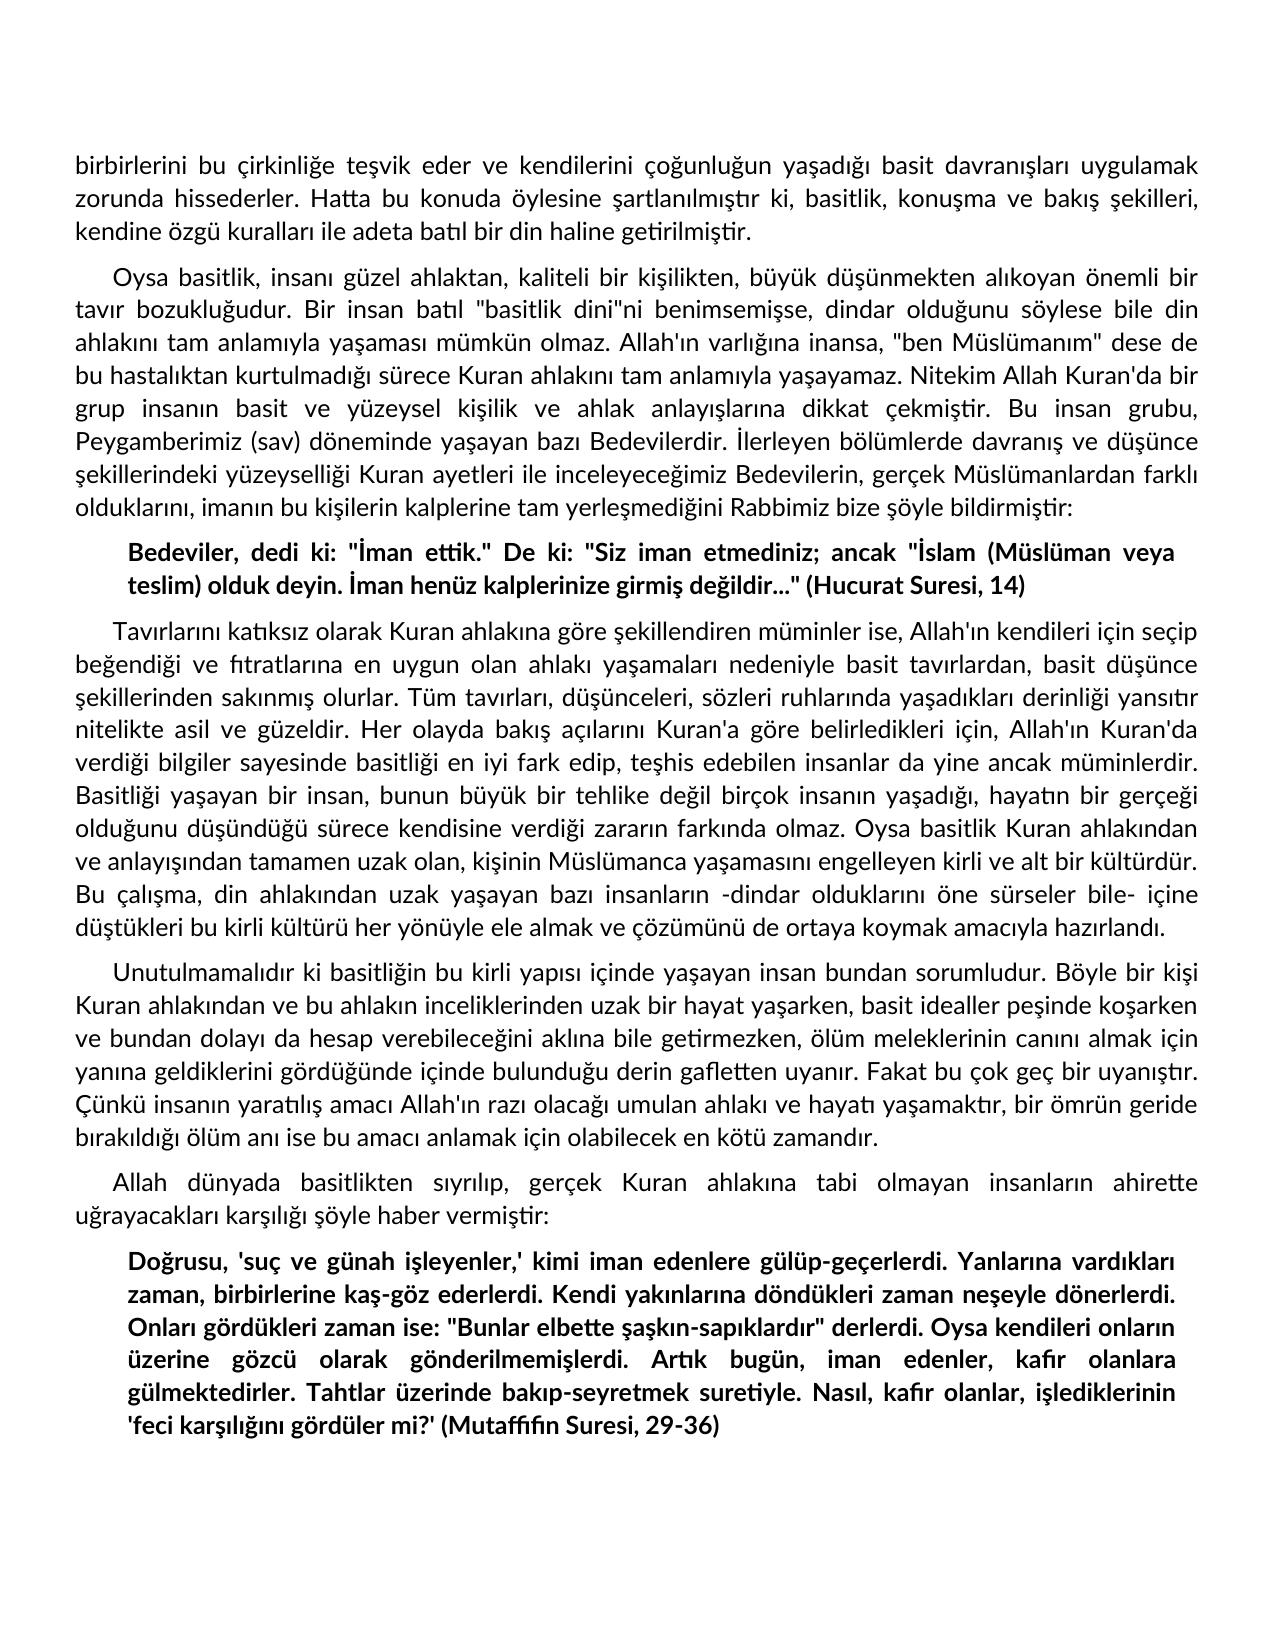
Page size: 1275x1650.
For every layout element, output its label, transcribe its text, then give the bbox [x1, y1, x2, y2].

text Bedeviler, dedi ki: "İman ettik." De ki: "Siz iman etmediniz; ancak "İslam (Müslüman veya teslim) olduk deyin. İman henüz kalplerinize girmiş değildir..." (Hucurat Suresi, 14) [127, 537, 1177, 600]
text Doğrusu, 'suç ve günah işleyenler,' kimi iman edenlere gülüp-geçerlerdi. Yanlarına vardıkları zaman, birbirlerine kaş-göz ederlerdi. Kendi yakınlarına döndükleri zaman neşeyle dönerlerdi. Onları gördükleri zaman ise: "Bunlar elbette şaşkın-sapıklardır" derlerdi. Oysa kendileri onların üzerine gözcü olarak gönderilmemişlerdi. Artık bugün, iman edenler, kafir olanlara gülmektedirler. Tahtlar üzerinde bakıp-seyretmek suretiyle. Nasıl, kafir olanlar, işlediklerinin 'feci karşılığını gördüler mi?' (Mutaffifin Suresi, 29-36) [127, 1245, 1177, 1440]
text Oysa basitlik, insanı güzel ahlaktan, kaliteli bir kişilikten, büyük düşünmekten alıkoyan önemli bir tavır bozukluğudur. Bir insan batıl "basitlik dini"ni benimsemişse, dindar olduğunu söylese bile din ahlakını tam anlamıyla yaşaması mümkün olmaz. Allah'ın varlığına inansa, "ben Müslümanım" dese de bu hastalıktan kurtulmadığı sürece Kuran ahlakını tam anlamıyla yaşayamaz. Nitekim Allah Kuran'da bir grup insanın basit ve yüzeysel kişilik ve ahlak anlayışlarına dikkat çekmiştir. Bu insan grubu, Peygamberimiz (sav) döneminde yaşayan bazı Bedevilerdir. İlerleyen bölümlerde davranış ve düşünce şekillerindeki yüzeyselliği Kuran ayetleri ile inceleyeceğimiz Bedevilerin, gerçek Müslümanlardan farklı olduklarını, imanın bu kişilerin kalplerine tam yerleşmediğini Rabbimiz bize şöyle bildirmiştir: [75, 261, 1200, 522]
text birbirlerini bu çirkinliğe teşvik eder ve kendilerini çoğunluğun yaşadığı basit davranışları uygulamak zorunda hissederler. Hatta bu konuda öylesine şartlanılmıştır ki, basitlik, konuşma ve bakış şekilleri, kendine özgü kuralları ile adeta batıl bir din haline getirilmiştir. [75, 150, 1200, 246]
text Unutulmamalıdır ki basitliğin bu kirli yapısı içinde yaşayan insan bundan sorumludur. Böyle bir kişi Kuran ahlakından ve bu ahlakın inceliklerinden uzak bir hayat yaşarken, basit idealler peşinde koşarken ve bundan dolayı da hesap verebileceğini aklına bile getirmezken, ölüm meleklerinin canını almak için yanına geldiklerini gördüğünde içinde bulunduğu derin gafletten uyanır. Fakat bu çok geç bir uyanıştır. Çünkü insanın yaratılış amacı Allah'ın razı olacağı umulan ahlakı ve hayatı yaşamaktır, bir ömrün geride bırakıldığı ölüm anı ise bu amacı anlamak için olabilecek en kötü zamandır. [75, 957, 1200, 1152]
text Allah dünyada basitlikten sıyrılıp, gerçek Kuran ahlakına tabi olmayan insanların ahirette uğrayacakları karşılığı şöyle haber vermiştir: [75, 1167, 1200, 1230]
text Tavırlarını katıksız olarak Kuran ahlakına göre şekillendiren müminler ise, Allah'ın kendileri için seçip beğendiği ve fıtratlarına en uygun olan ahlakı yaşamaları nedeniyle basit tavırlardan, basit düşünce şekillerinden sakınmış olurlar. Tüm tavırları, düşünceleri, sözleri ruhlarında yaşadıkları derinliği yansıtır nitelikte asil ve güzeldir. Her olayda bakış açılarını Kuran'a göre belirledikleri için, Allah'ın Kuran'da verdiği bilgiler sayesinde basitliği en iyi fark edip, teşhis edebilen insanlar da yine ancak müminlerdir. Basitliği yaşayan bir insan, bunun büyük bir tehlike değil birçok insanın yaşadığı, hayatın bir gerçeği olduğunu düşündüğü sürece kendisine verdiği zararın farkında olmaz. Oysa basitlik Kuran ahlakından ve anlayışından tamamen uzak olan, kişinin Müslümanca yaşamasını engelleyen kirli ve alt bir kültürdür. Bu çalışma, din ahlakından uzak yaşayan bazı insanların -dindar olduklarını öne sürseler bile- içine düştükleri bu kirli kültürü her yönüyle ele almak ve çözümünü de ortaya koymak amacıyla hazırlandı. [75, 615, 1200, 942]
